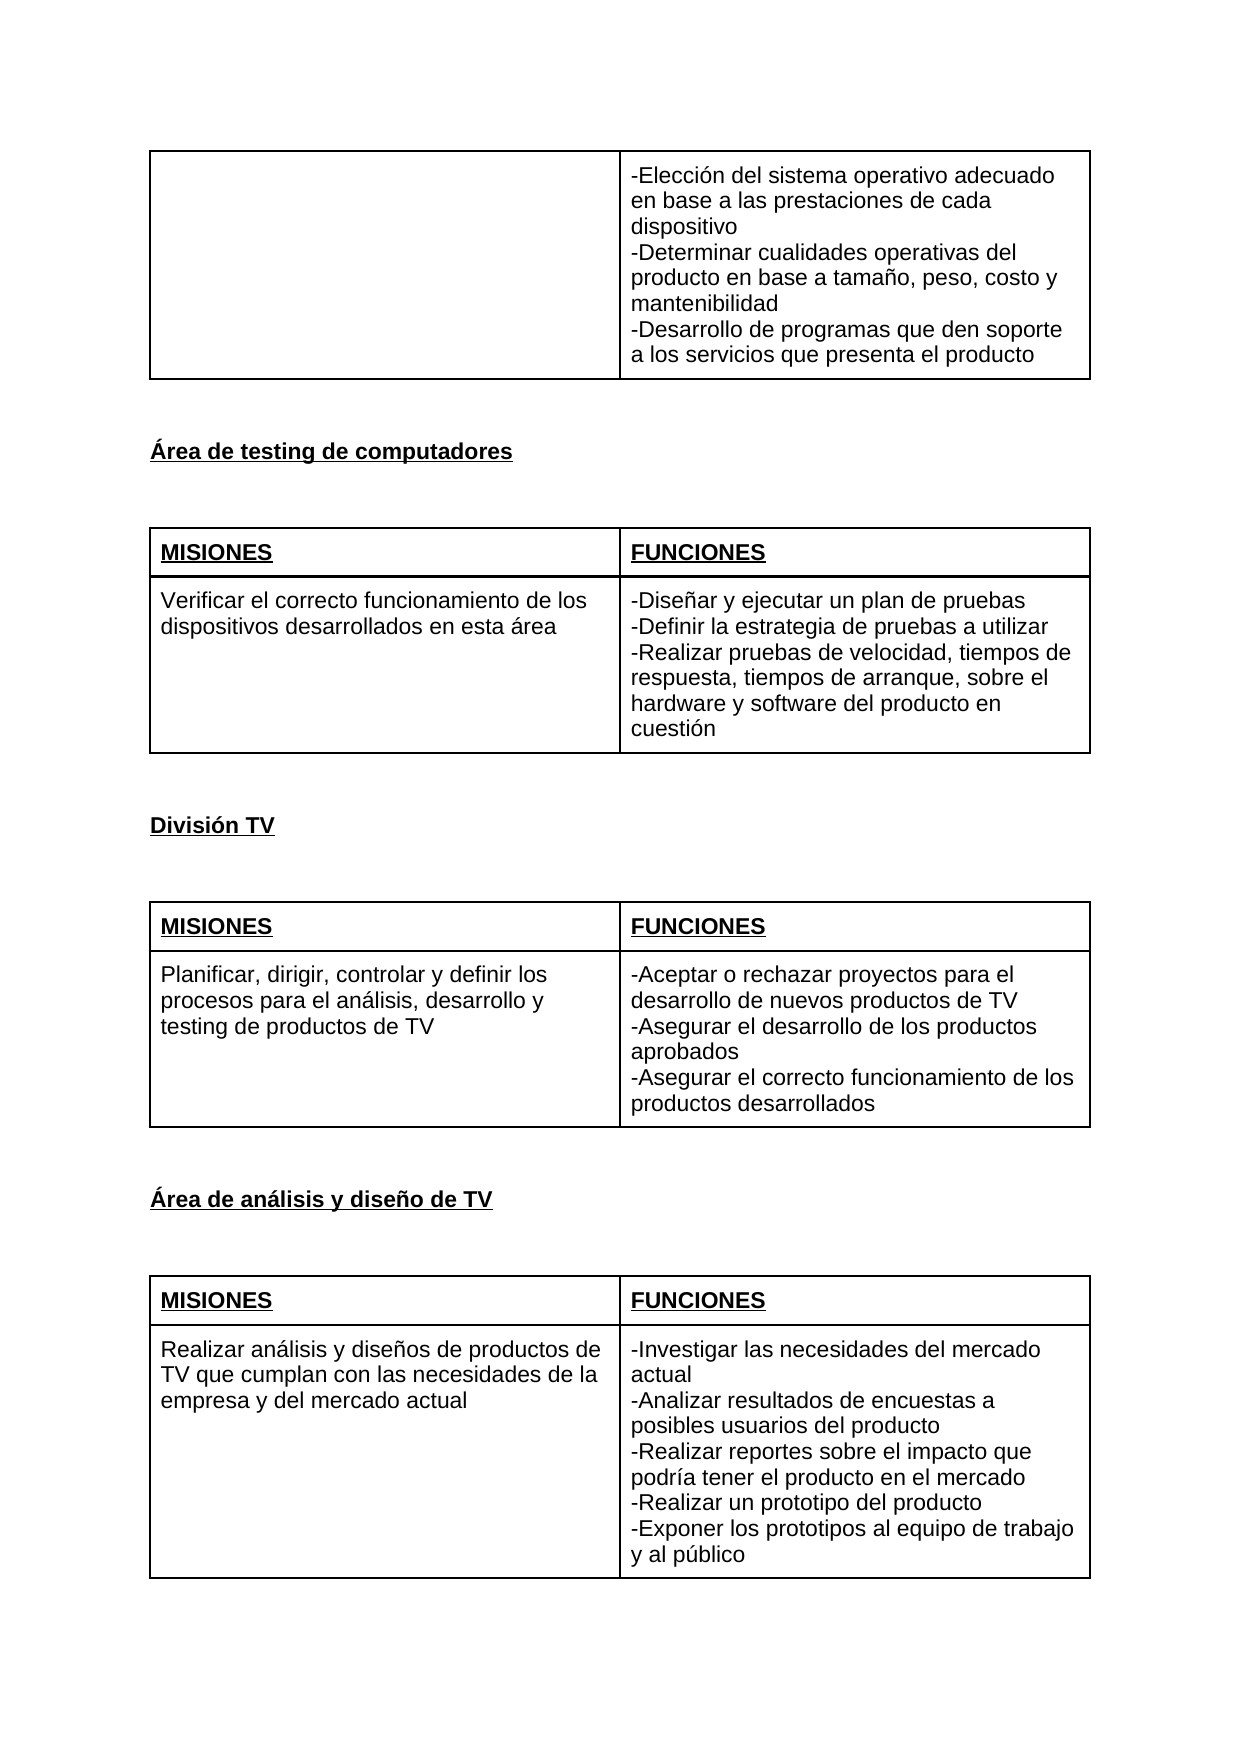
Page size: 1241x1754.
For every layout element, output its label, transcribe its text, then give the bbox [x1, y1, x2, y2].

table_cell Planificar, dirigir, controlar y definir los procesos para el análisis, desarrollo y testing de productos de TV [151, 952, 619, 1126]
table_cell -Diseñar y ejecutar un plan de pruebas -Definir la estrategia de pruebas a utilizar -Realizar pruebas de velocidad, tiempos de respuesta, tiempos de arranque, sobre el hardware y software del producto en cuestión [621, 578, 1089, 752]
text Área de testing de computadores [150, 439, 1091, 464]
table_cell [151, 152, 619, 378]
table_cell -Aceptar o rechazar proyectos para el desarrollo de nuevos productos de TV -Asegurar el desarrollo de los productos aprobados -Asegurar el correcto funcionamiento de los productos desarrollados [621, 952, 1089, 1126]
table_header FUNCIONES [621, 903, 1089, 949]
table_header FUNCIONES [621, 529, 1089, 575]
table_header MISIONES [151, 1277, 619, 1324]
table_header FUNCIONES [621, 1277, 1089, 1324]
table_cell -Elección del sistema operativo adecuado en base a las prestaciones de cada dispositivo -Determinar cualidades operativas del producto en base a tamaño, peso, costo y mantenibilidad -Desarrollo de programas que den soporte a los servicios que presenta el producto [621, 152, 1089, 378]
table_cell -Investigar las necesidades del mercado actual -Analizar resultados de encuestas a posibles usuarios del producto -Realizar reportes sobre el impacto que podría tener el producto en el mercado -Realizar un prototipo del producto -Exponer los prototipos al equipo de trabajo y al público [621, 1326, 1089, 1577]
table_cell Verificar el correcto funcionamiento de los dispositivos desarrollados en esta área [151, 578, 619, 752]
table_header MISIONES [151, 529, 619, 575]
text División TV [150, 813, 1091, 838]
table_header MISIONES [151, 903, 619, 949]
text Área de análisis y diseño de TV [150, 1187, 1091, 1213]
table_cell Realizar análisis y diseños de productos de TV que cumplan con las necesidades de la empresa y del mercado actual [151, 1326, 619, 1577]
